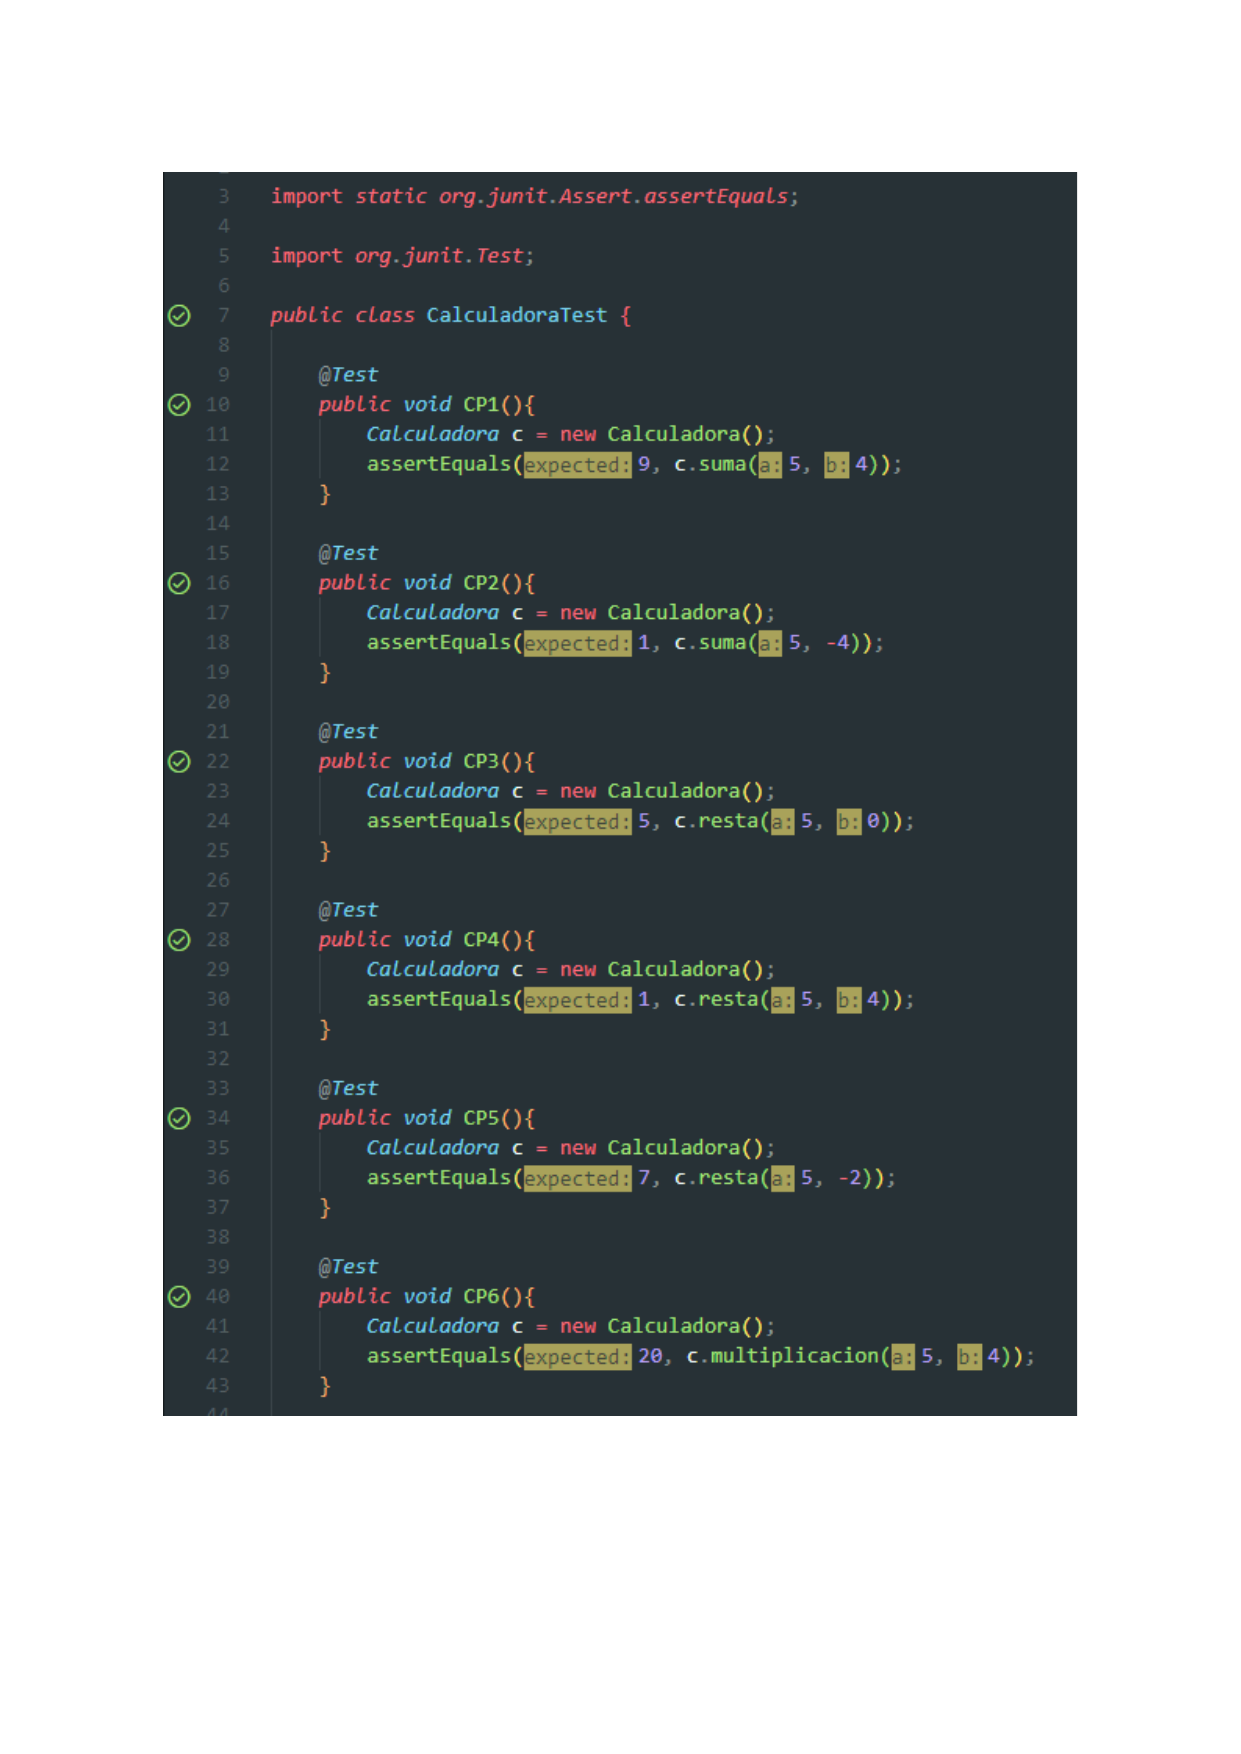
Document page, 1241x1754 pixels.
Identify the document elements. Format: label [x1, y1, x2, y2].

picture [163, 172, 1078, 1416]
